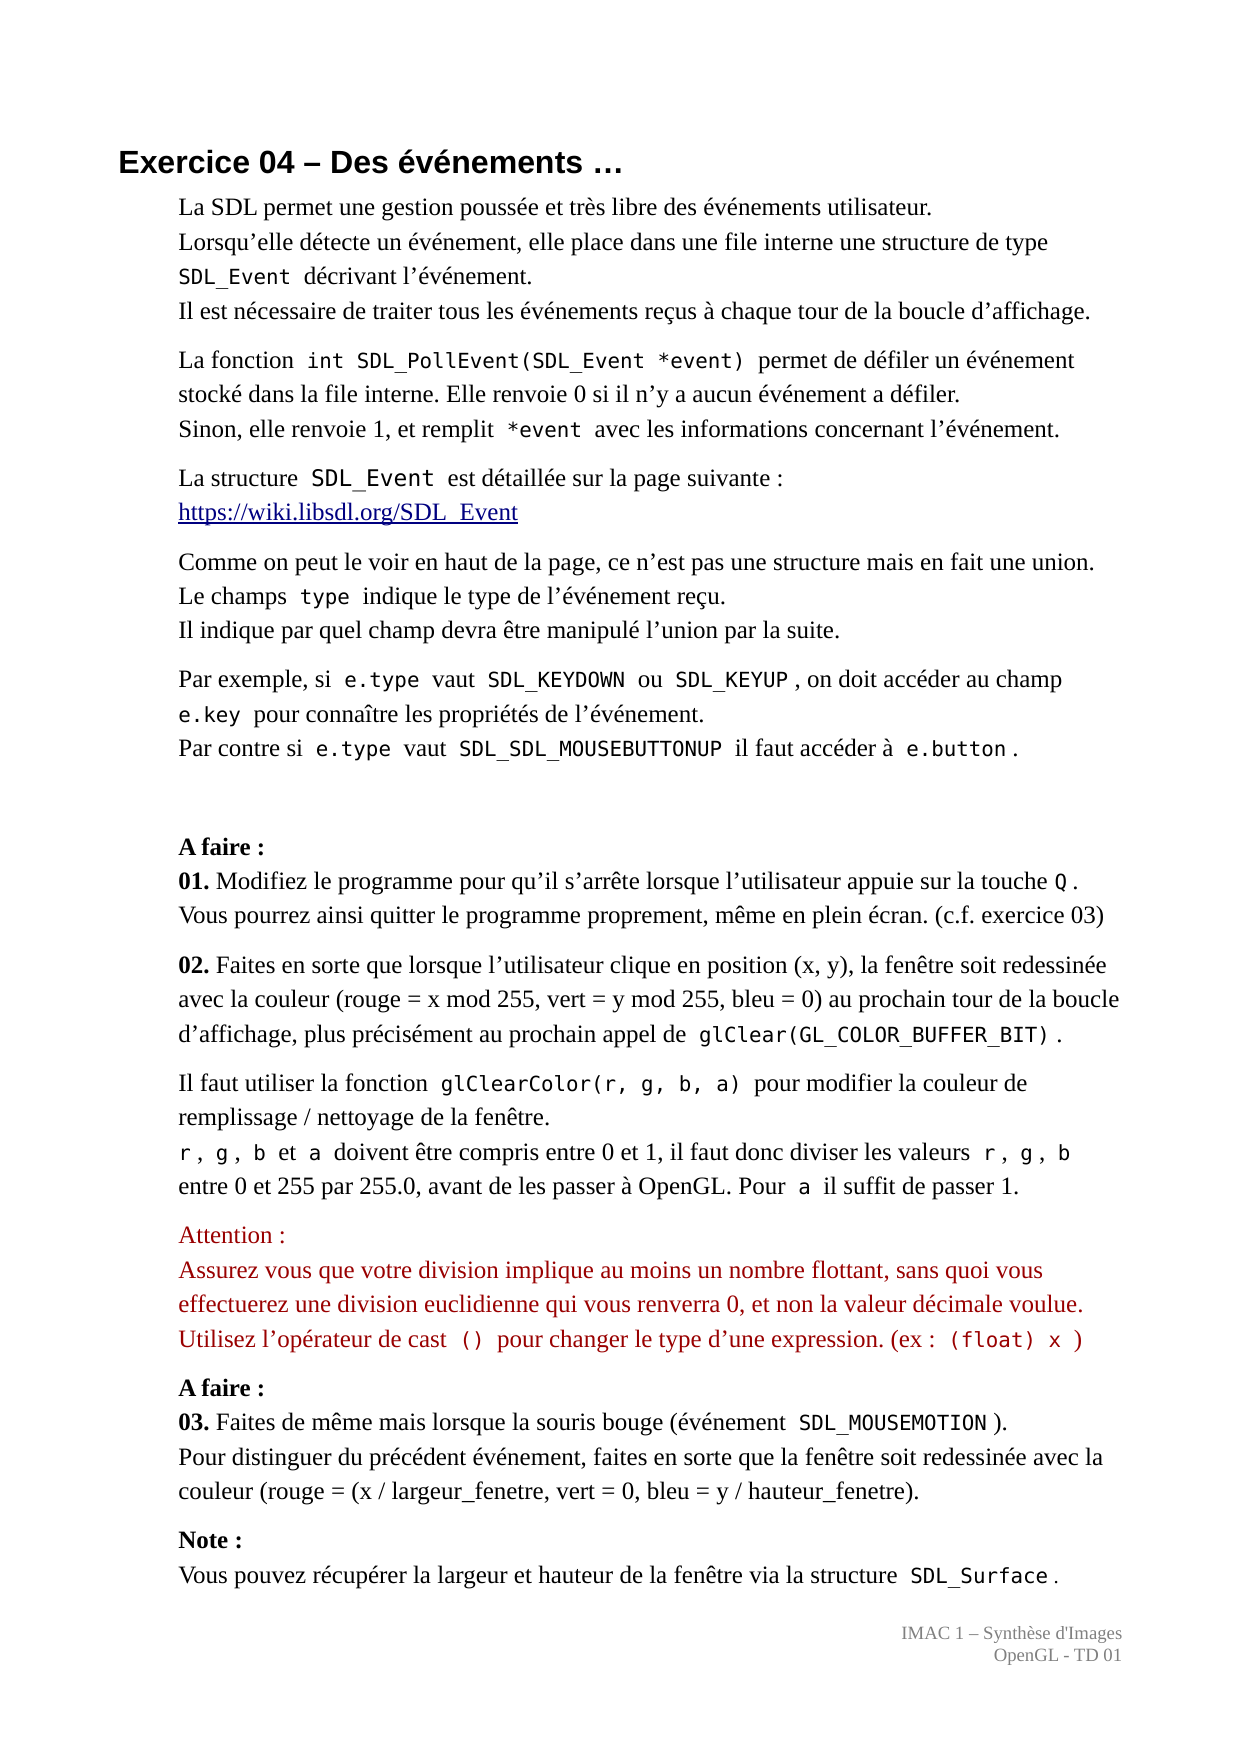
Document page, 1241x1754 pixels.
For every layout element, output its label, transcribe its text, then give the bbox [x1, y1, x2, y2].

text Attention : Assurez vous que votre division implique au moins un nombre flottant, sans quoi vous effectuerez une division euclidienne qui vous renverra 0, et non la valeur décimale voulue. Utilisez l’opérateur de cast () pour changer le type d’une expression. (ex : (float) x ) [178, 1220, 1122, 1352]
text La SDL permet une gestion poussée et très libre des événements utilisateur. Lorsqu’elle détecte un événement, elle place dans une file interne une structure de type SDL_Event décrivant l’événement. Il est nécessaire de traiter tous les événements reçus à chaque tour de la boucle d’affichage. [178, 192, 1122, 325]
text 02. Faites en sorte que lorsque l’utilisateur clique en position (x, y), la fenêtre soit redessinée avec la couleur (rouge = x mod 255, vert = y mod 255, bleu = 0) au prochain tour de la boucle d’affichage, plus précisément au prochain appel de glClear(GL_COLOR_BUFFER_BIT) . [178, 950, 1122, 1047]
text Comme on peut le voir en haut de la page, ce n’est pas une structure mais en fait une union. Le champs type indique le type de l’événement reçu. Il indique par quel champ devra être manipulé l’union par la suite. [178, 547, 1122, 644]
text La fonction int SDL_PollEvent(SDL_Event *event) permet de défiler un événement stocké dans la file interne. Elle renvoie 0 si il n’y a aucun événement a défiler. Sinon, elle renvoie 1, et remplit *event avec les informations concernant l’événement. [178, 345, 1122, 443]
text La structure SDL_Event est détaillée sur la page suivante : https://wiki.libsdl.org/SDL_Event [178, 463, 1122, 526]
text Note : Vous pouvez récupérer la largeur et hauteur de la fenêtre via la structure SDL_Surface . [178, 1525, 1122, 1588]
text Il faut utiliser la fonction glClearColor(r, g, b, a) pour modifier la couleur de remplissage / nettoyage de la fenêtre. r , g , b et a doivent être compris entre 0 et 1, il faut donc diviser les valeurs r , g , b entre 0 et 255 par 255.0, avant de les passer à OpenGL. Pour a il suffit de passer 1. [178, 1068, 1122, 1200]
text Par exemple, si e.type vaut SDL_KEYDOWN ou SDL_KEYUP , on doit accéder au champ e.key pour connaître les propriétés de l’événement. Par contre si e.type vaut SDL_SDL_MOUSEBUTTONUP il faut accéder à e.button . [178, 664, 1122, 762]
subtitle Exercice 04 – Des événements … [118, 143, 1122, 180]
text A faire : 03. Faites de même mais lorsque la souris bouge (événement SDL_MOUSEMOTION ). Pour distinguer du précédent événement, faites en sorte que la fenêtre soit redessinée avec la couleur (rouge = (x / largeur_fenetre, vert = 0, bleu = y / hauteur_fenetre). [178, 1373, 1122, 1505]
text A faire : 01. Modifiez le programme pour qu’il s’arrête lorsque l’utilisateur appuie sur la touche Q . Vous pourrez ainsi quitter le programme proprement, même en plein écran. (c.f. exercice 03) [178, 832, 1122, 929]
